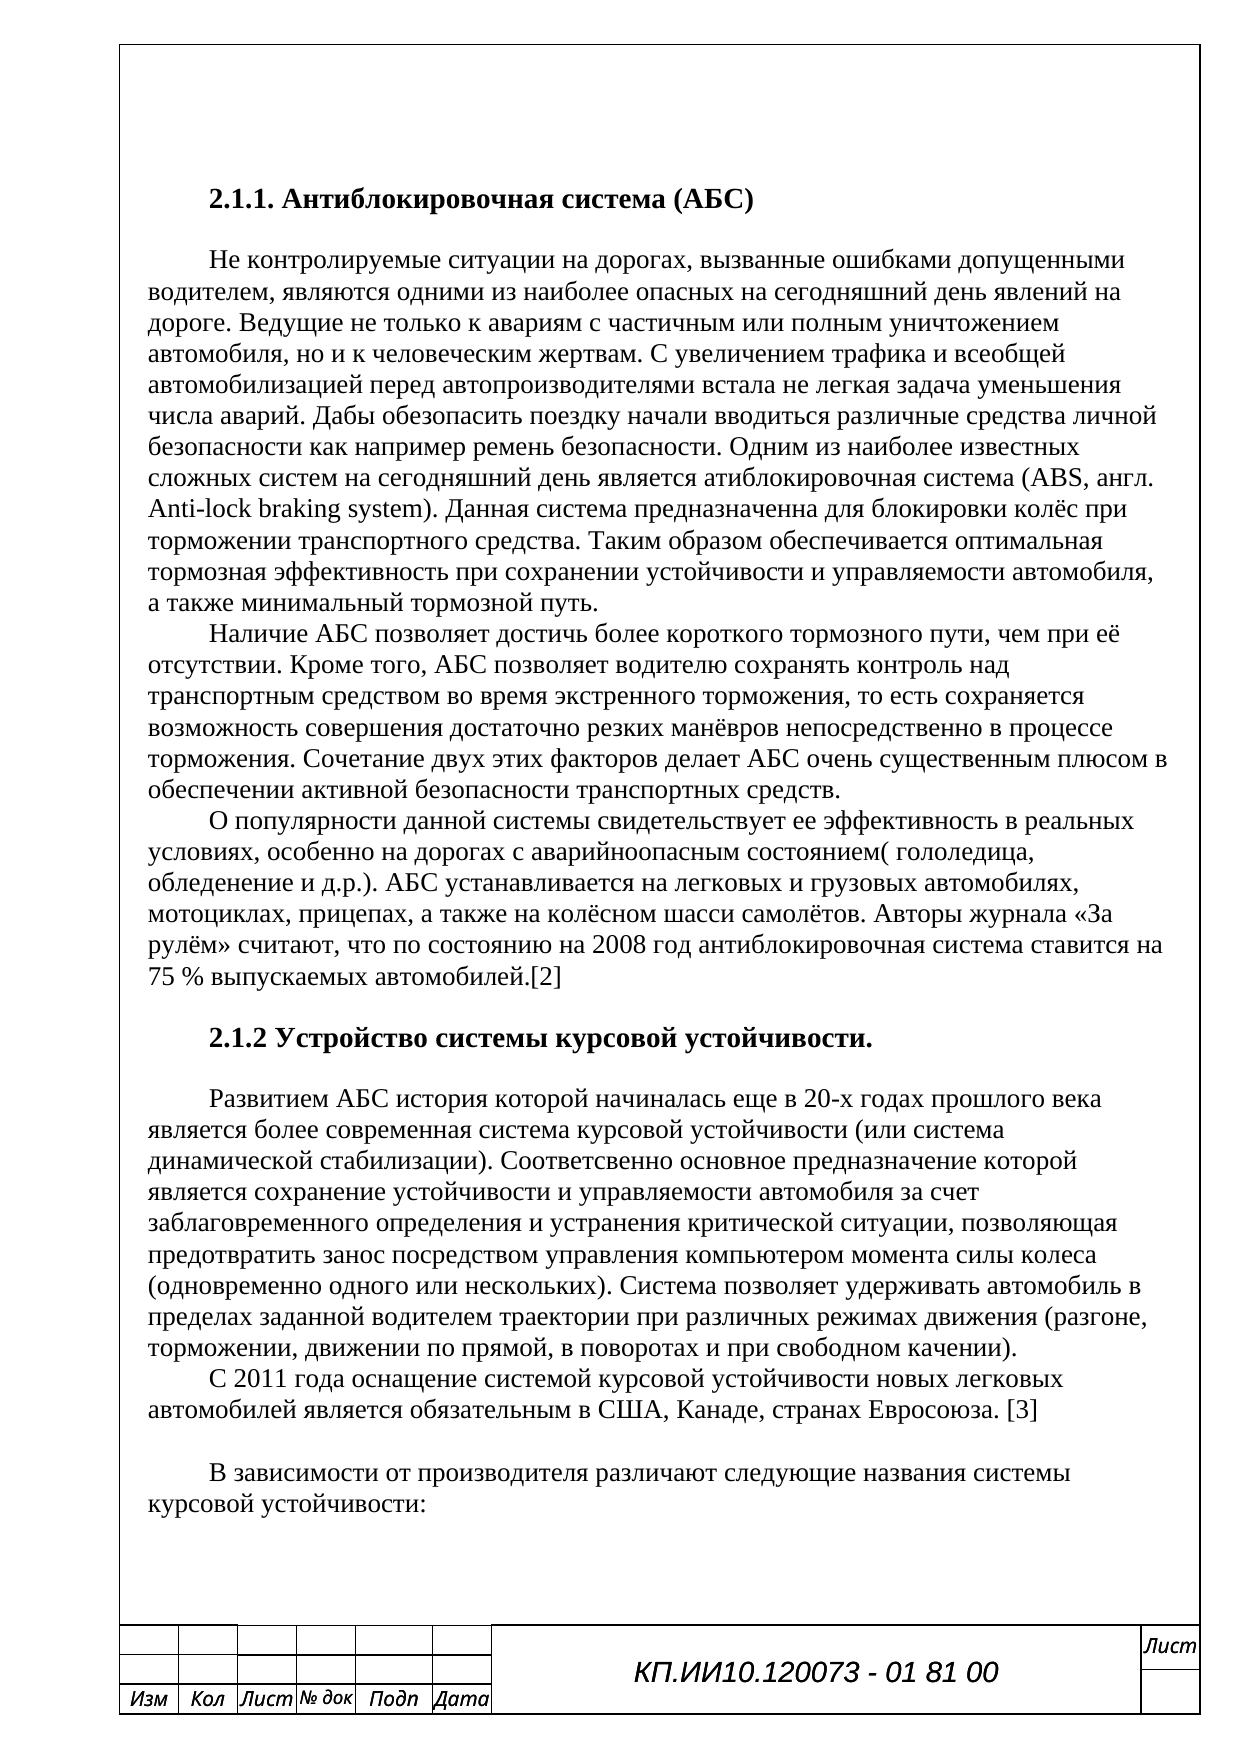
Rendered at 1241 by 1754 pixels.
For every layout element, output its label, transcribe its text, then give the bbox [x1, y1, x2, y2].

text В зависимости от производителя различают следующие названия системы курсовой устойчивости: [148, 1456, 1169, 1518]
text Не контролируемые ситуации на дорогах, вызванные ошибками допущенными водителем, являются одними из наиболее опасных на сегодняшний день явлений на дороге. Ведущие не только к авариям с частичным или полным уничтожением автомобиля, но и к человеческим жертвам. С увеличением трафика и всеобщей автомобилизацией перед автопроизводителями встала не легкая задача уменьшения числа аварий. Дабы обезопасить поездку начали вводиться различные средства личной безопасности как например ремень безопасности. Одним из наиболее известных сложных систем на сегодняшний день является атиблокировочная система (ABS, англ. Anti-lock braking system). Данная система предназначенна для блокировки колёс при торможении транспортного средства. Таким образом обеспечивается оптимальная тормозная эффективность при сохранении устойчивости и управляемости автомобиля, а также минимальный тормозной путь. [148, 243, 1169, 617]
text Наличие АБС позволяет достичь более короткого тормозного пути, чем при её отсутствии. Кроме того, АБС позволяет водителю сохранять контроль над транспортным средством во время экстренного торможения, то есть сохраняется возможность совершения достаточно резких манёвров непосредственно в процессе торможения. Сочетание двух этих факторов делает АБС очень существенным плюсом в обеспечении активной безопасности транспортных средств. [148, 617, 1169, 804]
text С 2011 года оснащение системой курсовой устойчивости новых легковых автомобилей является обязательным в США, Канаде, странах Евросоюза. [3] [148, 1362, 1169, 1424]
text Развитием АБС история которой начиналась еще в 20-х годах прошлого века является более современная система курсовой устойчивости (или система динамической стабилизации). Соответсвенно основное предназначение которой является сохранение устойчивости и управляемости автомобиля за счет заблаговременного определения и устранения критической ситуации, позволяющая предотвратить занос посредством управления компьютером момента силы колеса (одновременно одного или нескольких). Система позволяет удерживать автомобиль в пределах заданной водителем траектории при различных режимах движения (разгоне, торможении, движении по прямой, в поворотах и при свободном качении). [148, 1082, 1169, 1362]
text 2.1.2 Устройство системы курсовой устойчивости. [148, 1020, 1169, 1053]
text О популярности данной системы свидетельствует ее эффективность в реальных условиях, особенно на дорогах с аварийноопасным состоянием( гололедица, обледенение и д.р.). АБС устанавливается на легковых и грузовых автомобилях, мотоциклах, прицепах, а также на колёсном шасси самолётов. Авторы журнала «За рулём» считают, что по состоянию на 2008 год антиблокировочная система ставится на 75 % выпускаемых автомобилей.[2] [148, 804, 1169, 991]
text 2.1.1. Антиблокировочная система (АБС) [148, 181, 1169, 215]
